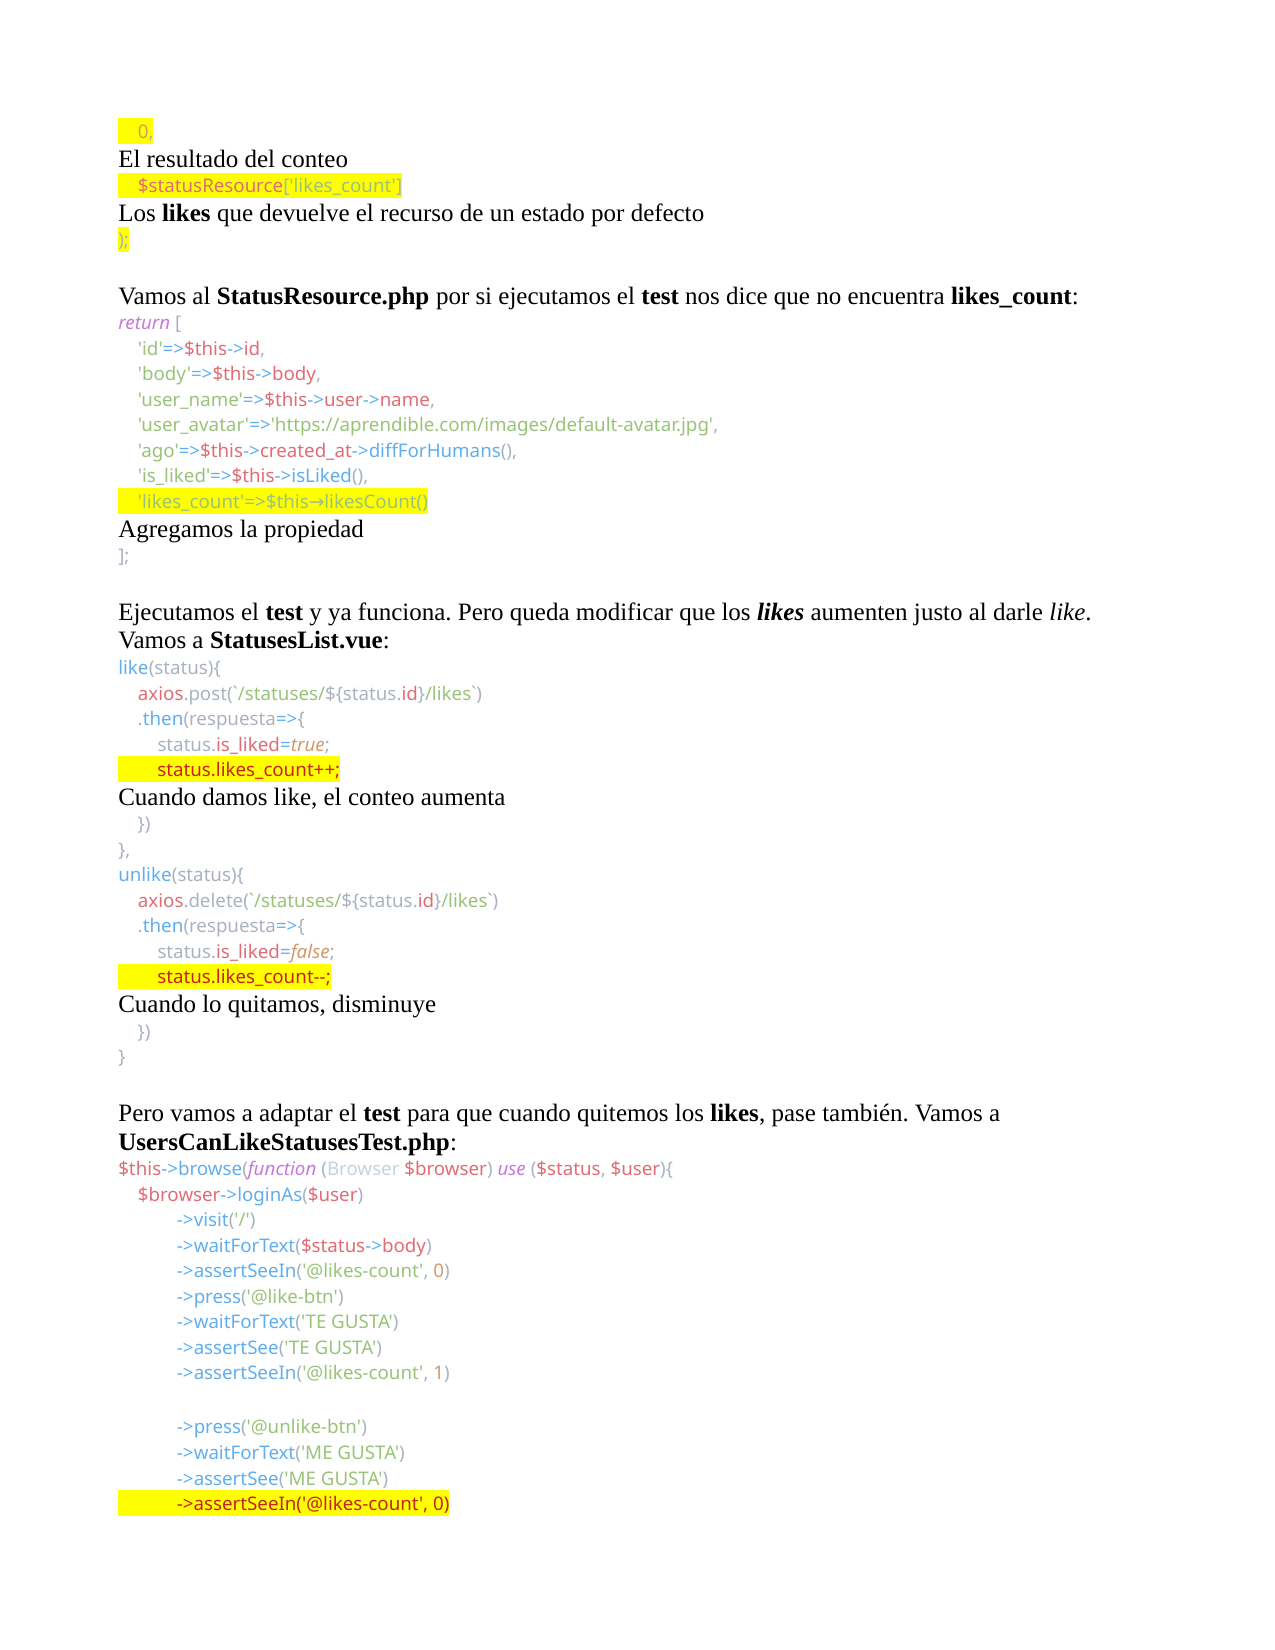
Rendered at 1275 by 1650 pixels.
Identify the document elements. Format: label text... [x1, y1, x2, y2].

text Pero vamos a adaptar el test para que cuando quitemos los likes, pase también. Vamos a UsersCanLikeStatusesTest.php: [118, 1098, 1157, 1155]
text Ejecutamos el test y ya funciona. Pero queda modificar que los likes aumenten justo al darle like. Vamos a StatusesList.vue: [118, 597, 1157, 654]
text 0, El resultado del conteo [118, 118, 1157, 172]
text Vamos al StatusResource.php por si ejecutamos el test nos dice que no encuentra likes_count: [118, 281, 1157, 310]
text $statusResource['likes_count'] Los likes que devuelve el recurso de un estado por defecto [118, 172, 1157, 227]
text Agregamos la propiedad ]; [118, 514, 1157, 568]
text like(status){ axios.post(`/statuses/${status.id}/likes`) .then(respuesta=>{ status.is_liked=true; status.likes_count++; [118, 654, 1157, 782]
text $this->browse(function (Browser $browser) use ($status, $user){ $browser->loginAs($user) ->visit('/') ->waitForText($status->body) ->assertSeeIn('@likes-count', 0) ->press('@like-btn') ->waitForText('TE GUSTA') ->assertSee('TE GUSTA') ->assertSeeIn('@likes-count', 1) ->press('@unlike-btn') ->waitForText('ME GUSTA') ->assertSee('ME GUSTA') ->assertSeeIn('@likes-count', 0) [118, 1155, 1157, 1516]
text Cuando damos like, el conteo aumenta }) }, unlike(status){ axios.delete(`/statuses/${status.id}/likes`) .then(respuesta=>{ status.is_liked=false; status.likes_count--; [118, 782, 1157, 989]
text Cuando lo quitamos, disminuye }) } [118, 989, 1157, 1069]
text ); [118, 227, 1157, 252]
text return [ 'id'=>$this->id, 'body'=>$this->body, 'user_name'=>$this->user->name, 'user_avatar'=>'https://aprendible.com/images/default-avatar.jpg', 'ago'=>$this->created_at->diffForHumans(), 'is_liked'=>$this->isLiked(), 'likes_count'=>$this→likesCount() [118, 310, 1157, 514]
